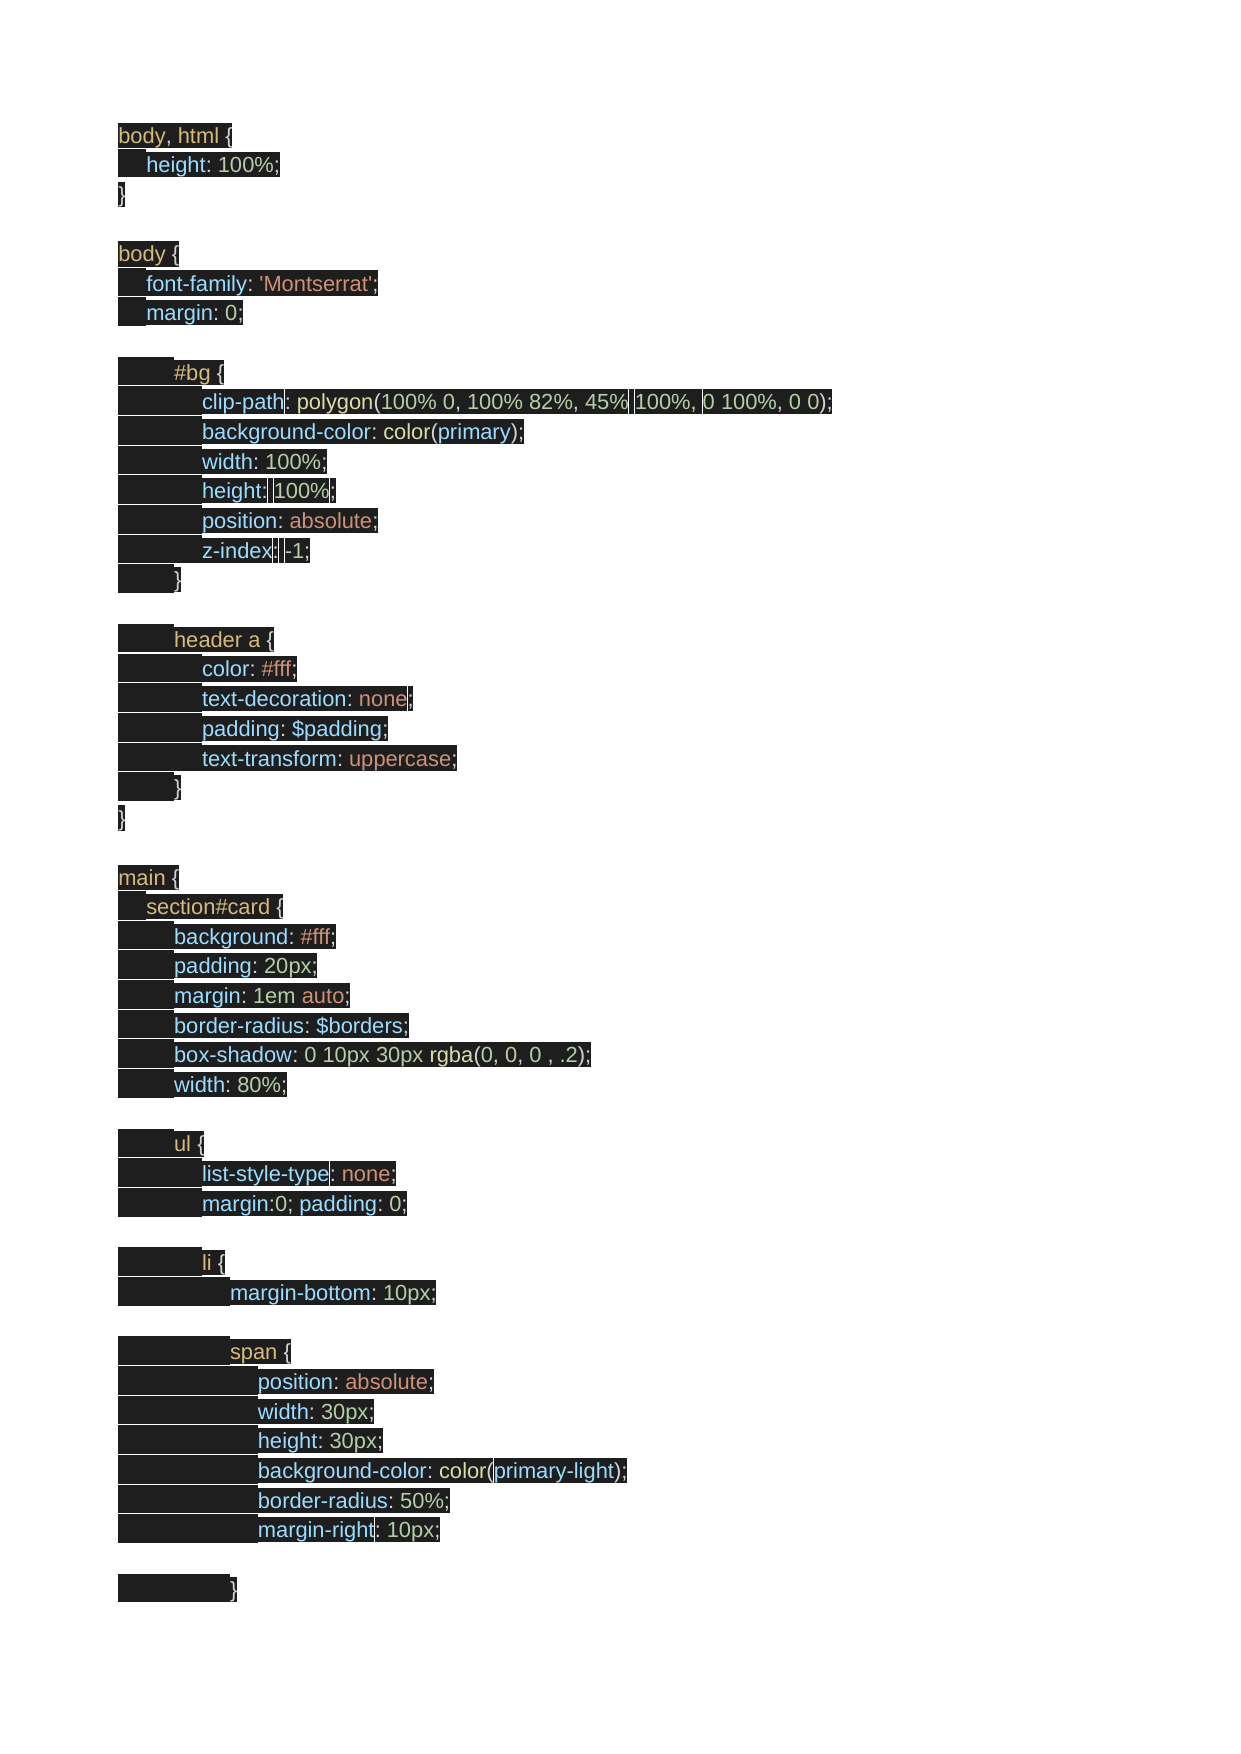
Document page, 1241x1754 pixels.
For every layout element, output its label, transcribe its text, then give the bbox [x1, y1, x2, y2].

text margin-right: 10px; [118, 1513, 1122, 1543]
text background-color: color(primary); [118, 415, 1122, 445]
text background: #fff; [118, 920, 1122, 949]
text width: 30px; [118, 1395, 1122, 1424]
text main { [118, 860, 1122, 890]
text body { [118, 237, 1122, 267]
text width: 80%; [118, 1068, 1122, 1098]
text margin: 0; [118, 296, 1122, 326]
text ul { [118, 1127, 1122, 1157]
text height: 100%; [118, 474, 1122, 504]
text margin: 1em auto; [118, 979, 1122, 1009]
text color: #fff; [118, 652, 1122, 682]
text position: absolute; [118, 1365, 1122, 1395]
text #bg { [118, 356, 1122, 385]
text position: absolute; [118, 504, 1122, 534]
text padding: 20px; [118, 949, 1122, 979]
text list-style-type: none; [118, 1157, 1122, 1187]
text clip-path: polygon(100% 0, 100% 82%, 45% 100%, 0 100%, 0 0); [118, 385, 1122, 415]
text } [118, 563, 1122, 593]
text box-shadow: 0 10px 30px rgba(0, 0, 0 , .2); [118, 1038, 1122, 1068]
text } [118, 801, 1122, 831]
text header a { [118, 623, 1122, 652]
text padding: $padding; [118, 712, 1122, 742]
text } [118, 1573, 1122, 1602]
text body, html { [118, 118, 1122, 148]
text margin:0; padding: 0; [118, 1187, 1122, 1217]
text font-family: 'Montserrat'; [118, 267, 1122, 296]
text border-radius: $borders; [118, 1009, 1122, 1038]
text } [118, 771, 1122, 801]
text text-decoration: none; [118, 682, 1122, 712]
text height: 30px; [118, 1424, 1122, 1454]
text span { [118, 1335, 1122, 1365]
text li { [118, 1246, 1122, 1276]
text text-transform: uppercase; [118, 742, 1122, 771]
text width: 100%; [118, 445, 1122, 474]
text z-index: -1; [118, 534, 1122, 563]
text background-color: color(primary-light); [118, 1454, 1122, 1484]
text border-radius: 50%; [118, 1484, 1122, 1513]
text section#card { [118, 890, 1122, 920]
text } [118, 177, 1122, 207]
text height: 100%; [118, 148, 1122, 177]
text margin-bottom: 10px; [118, 1276, 1122, 1306]
